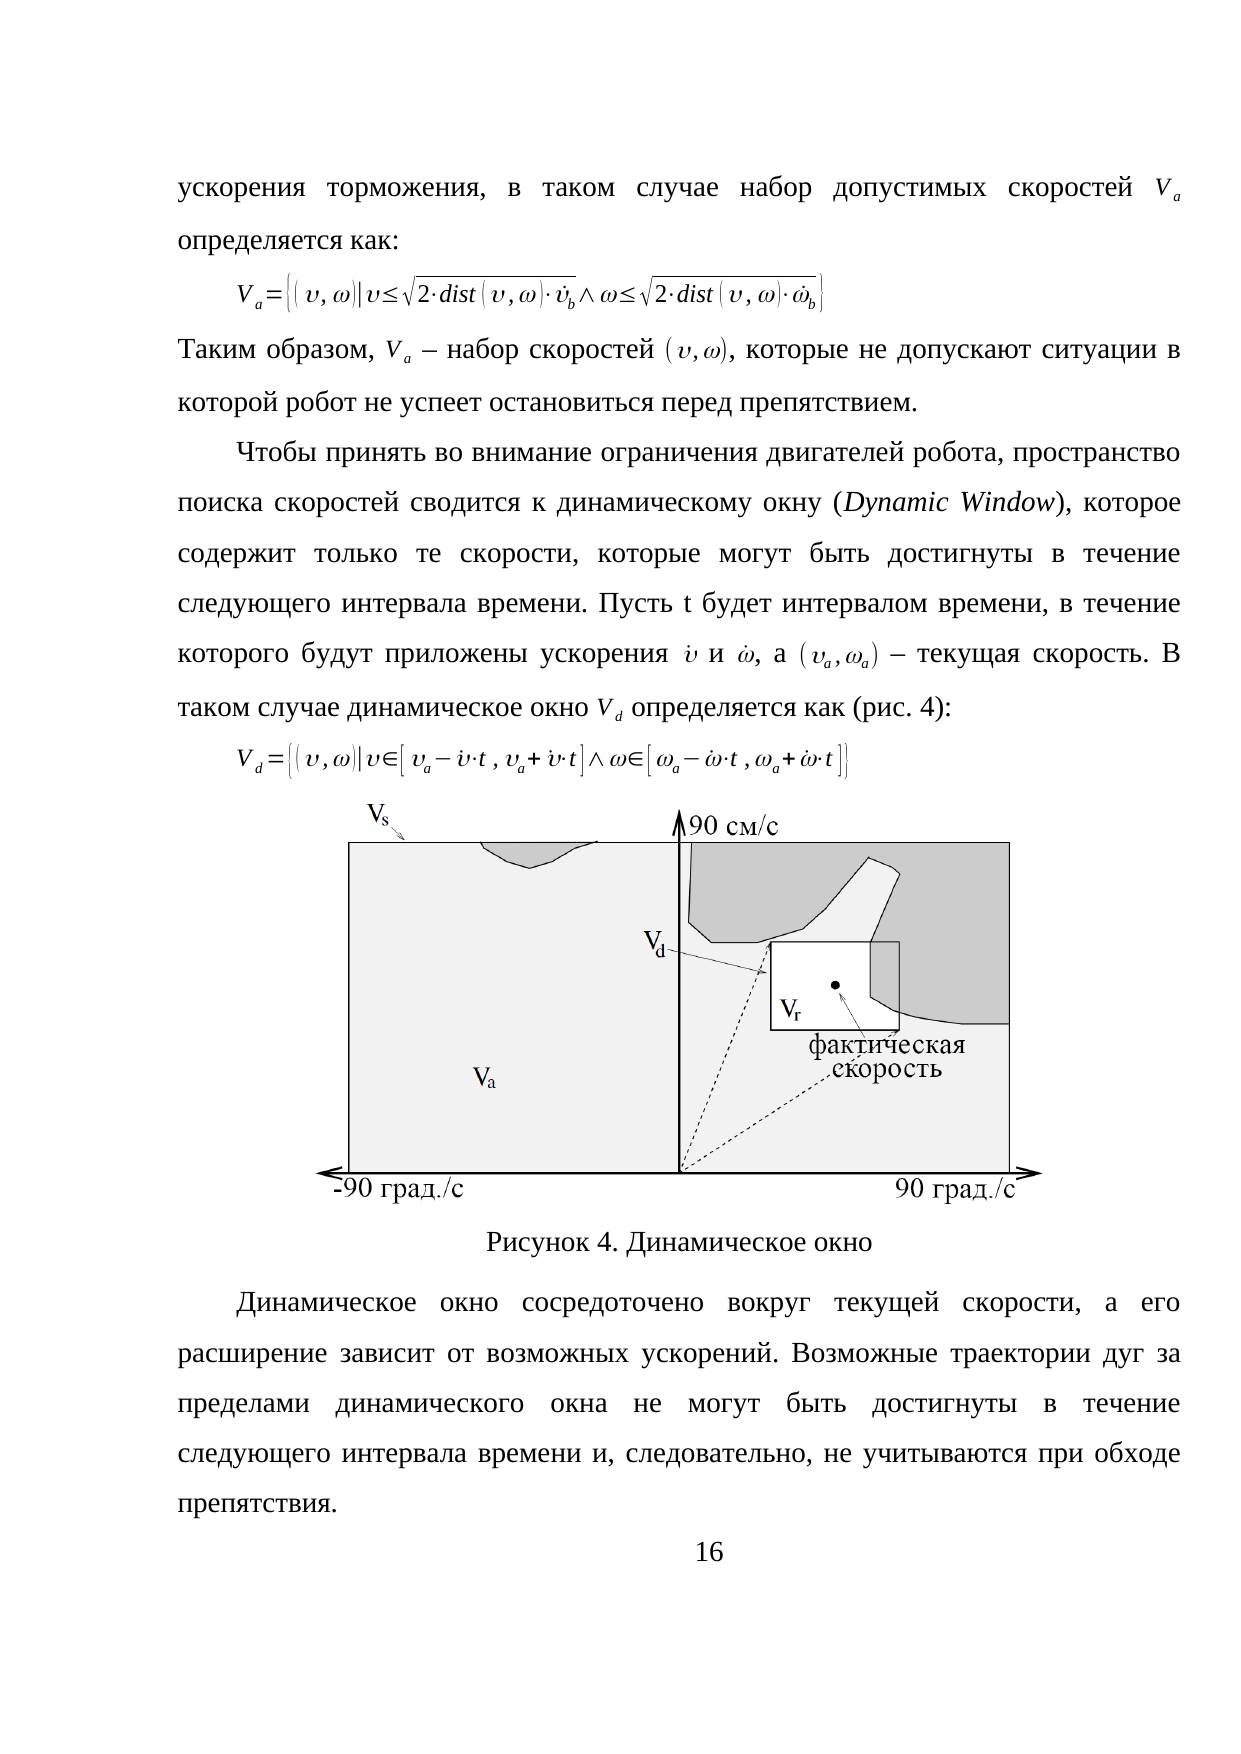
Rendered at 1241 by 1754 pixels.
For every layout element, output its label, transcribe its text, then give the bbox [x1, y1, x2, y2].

text Чтобы принять во внимание ограничения двигателей робота, пространство поиска скоростей сводится к динамическому окну (Dynamic Window), которое содержит только те скорости, которые могут быть достигнуты в течение следующего интервала времени. Пусть t будет интервалом времени, в течение которого будут приложены ускорения и , а – текущая скорость. В таком случае динамическое окно определяется как (рис. 4): [177, 434, 1181, 725]
picture [309, 796, 1050, 1208]
text Динамическое окно сосредоточено вокруг текущей скорости, а его расширение зависит от возможных ускорений. Возможные траектории дуг за пределами динамического окна не могут быть достигнуты в течение следующего интервала времени и, следовательно, не учитываются при обходе препятствия. [177, 1284, 1181, 1519]
text Таким образом, – набор скоростей , которые не допускают ситуации в которой робот не успеет остановиться перед препятствием. [177, 331, 1181, 417]
text Препятствия находящиеся в непосредственной близости с роботом накладывают ограничение на скорость движения и поворота (рис. 3). Максимальная допустимая скорость робота при движения по дуге ограничивается расстоянием до препятствия, находящегося на этой дуге. Примем для скорости , которую можно интерпретировать как дугу значение равное расстоянию до ближайшего препятствия на соответствующей дуге. Тогда скорость принимается достижимой, если робот может остановиться до того, как достигнет препятствия. Допустим и – ускорения торможения, в таком случае набор допустимых скоростей определяется как: [177, 169, 1181, 255]
text Рисунок 4. Динамическое окно [309, 1208, 1049, 1258]
